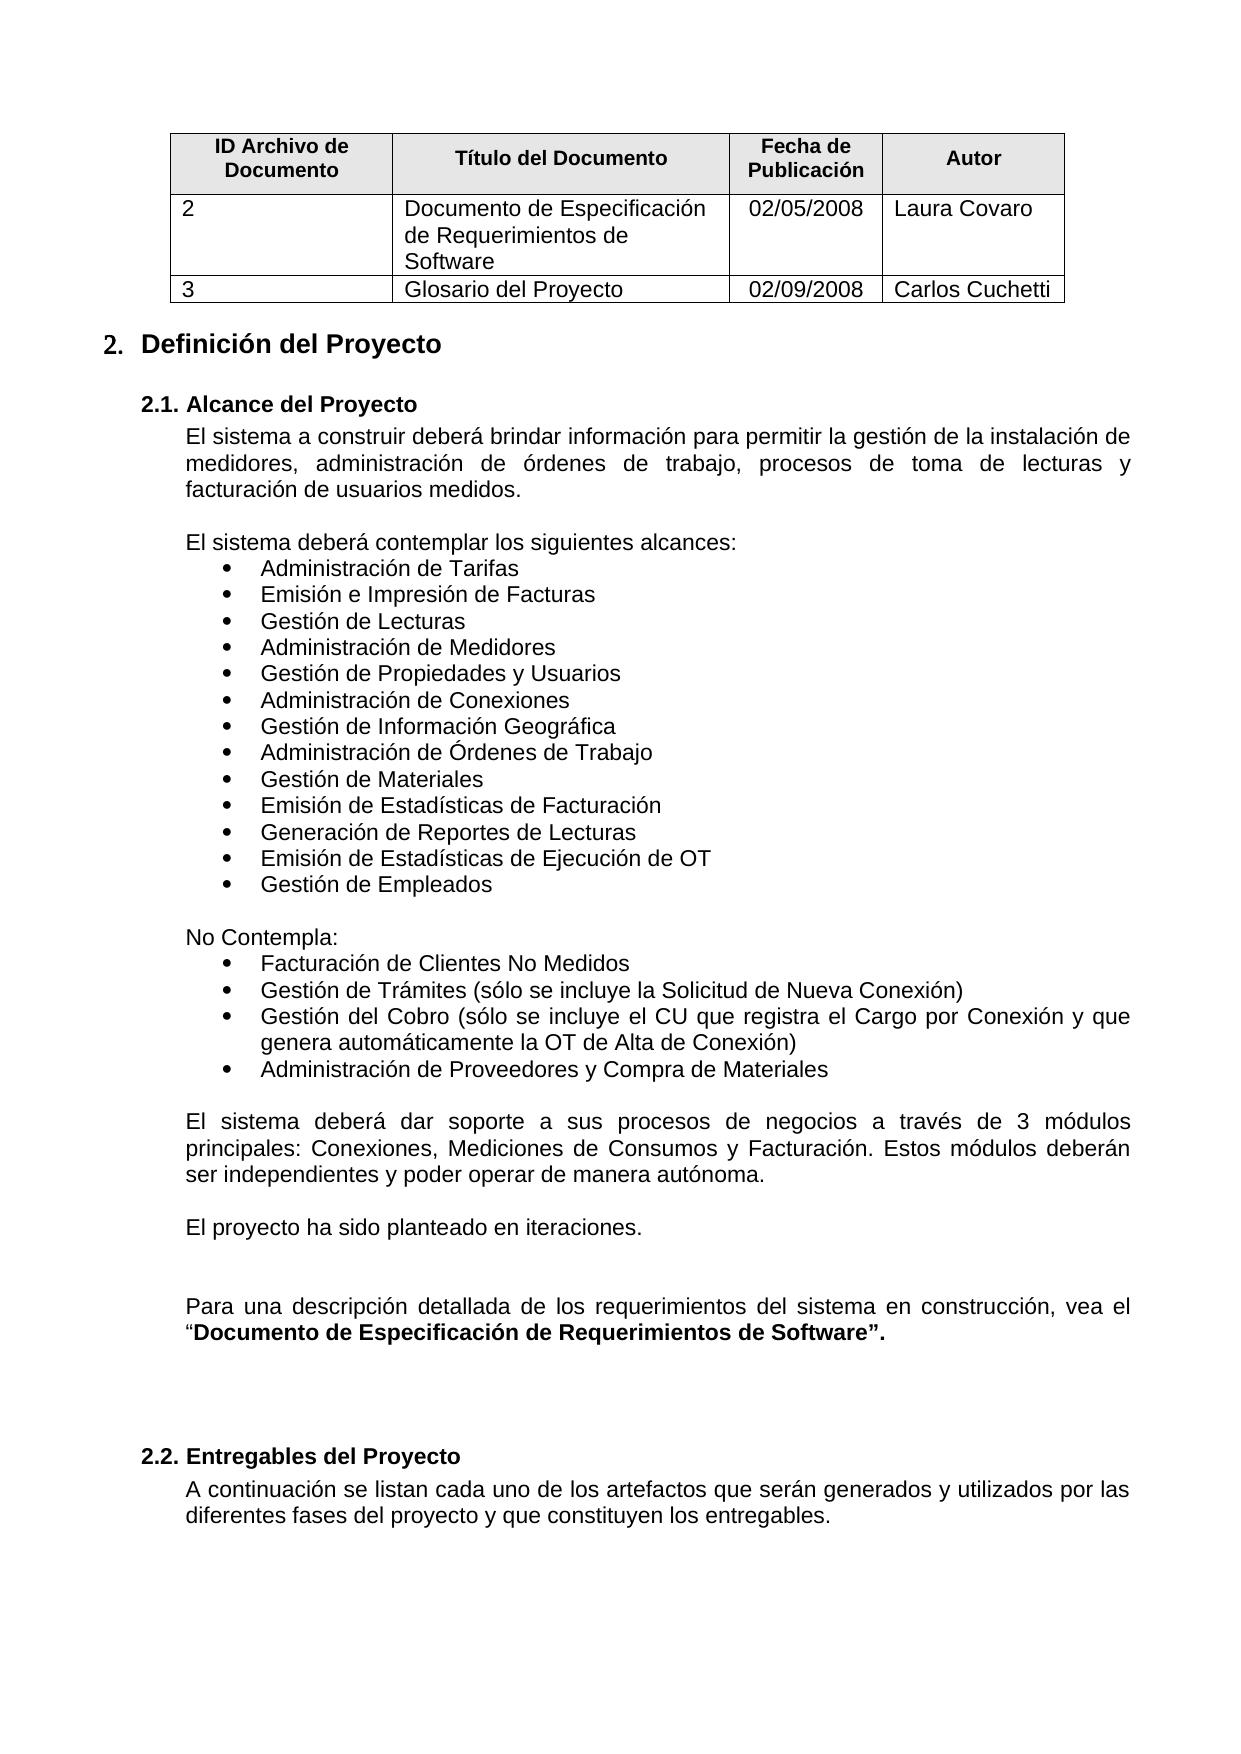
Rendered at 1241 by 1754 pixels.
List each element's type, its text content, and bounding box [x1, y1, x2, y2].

table_cell Documento de Especificación de Requerimientos de Software [393, 195, 729, 274]
table_cell Glosario del Proyecto [393, 276, 729, 302]
list Gestión de Materiales [223, 766, 1131, 792]
list Administración de Medidores [223, 634, 1131, 660]
list Emisión de Estadísticas de Ejecución de OT [223, 845, 1131, 871]
table_cell Carlos Cuchetti [883, 276, 1064, 302]
list Gestión de Empleados [223, 871, 1131, 897]
table_cell 02/09/2008 [730, 276, 882, 302]
text El sistema deberá dar soporte a sus procesos de negocios a través de 3 módulos principales: Conexiones, Mediciones de Consumos y Facturación. Estos módulos deberán ser independientes y poder operar de manera autónoma. [185, 1108, 1131, 1187]
list Administración de Tarifas [223, 555, 1131, 581]
list Administración de Conexiones [223, 687, 1131, 713]
subtitle Definición del Proyecto [103, 328, 1131, 359]
text A continuación se listan cada uno de los artefactos que serán generados y utilizados por las diferentes fases del proyecto y que constituyen los entregables. [185, 1476, 1131, 1529]
list Gestión de Propiedades y Usuarios [223, 660, 1131, 687]
text Para una descripción detallada de los requerimientos del sistema en construcción, vea el “Documento de Especificación de Requerimientos de Software”. [185, 1293, 1131, 1346]
list Generación de Reportes de Lecturas [223, 818, 1131, 845]
table_cell 3 [171, 276, 392, 302]
list Facturación de Clientes No Medidos [223, 950, 1131, 977]
list Emisión de Estadísticas de Facturación [223, 792, 1131, 818]
list Gestión del Cobro (sólo se incluye el CU que registra el Cargo por Conexión y que genera automáticamente la OT de Alta de Conexión) [223, 1003, 1131, 1056]
text El proyecto ha sido planteado en iteraciones. [185, 1214, 1131, 1240]
list Emisión e Impresión de Facturas [223, 581, 1131, 608]
subtitle Alcance del Proyecto [141, 391, 1131, 417]
table_header ID Archivo de Documento [171, 134, 392, 194]
table_header Autor [883, 134, 1064, 194]
list Administración de Proveedores y Compra de Materiales [223, 1056, 1131, 1082]
text El sistema a construir deberá brindar información para permitir la gestión de la instalación de medidores, administración de órdenes de trabajo, procesos de toma de lecturas y facturación de usuarios medidos. [185, 423, 1131, 502]
list Gestión de Lecturas [223, 608, 1131, 634]
table_header Título del Documento [393, 134, 729, 194]
table_cell 02/05/2008 [730, 195, 882, 274]
list Gestión de Información Geográfica [223, 713, 1131, 739]
table_cell Laura Covaro [883, 195, 1064, 274]
table_cell 2 [171, 195, 392, 274]
list Gestión de Trámites (sólo se incluye la Solicitud de Nueva Conexión) [223, 977, 1131, 1003]
text El sistema deberá contemplar los siguientes alcances: [185, 528, 1131, 555]
list Administración de Órdenes de Trabajo [223, 739, 1131, 766]
text No Contempla: [185, 924, 1131, 950]
table_header Fecha de Publicación [730, 134, 882, 194]
subtitle Entregables del Proyecto [141, 1443, 1131, 1470]
